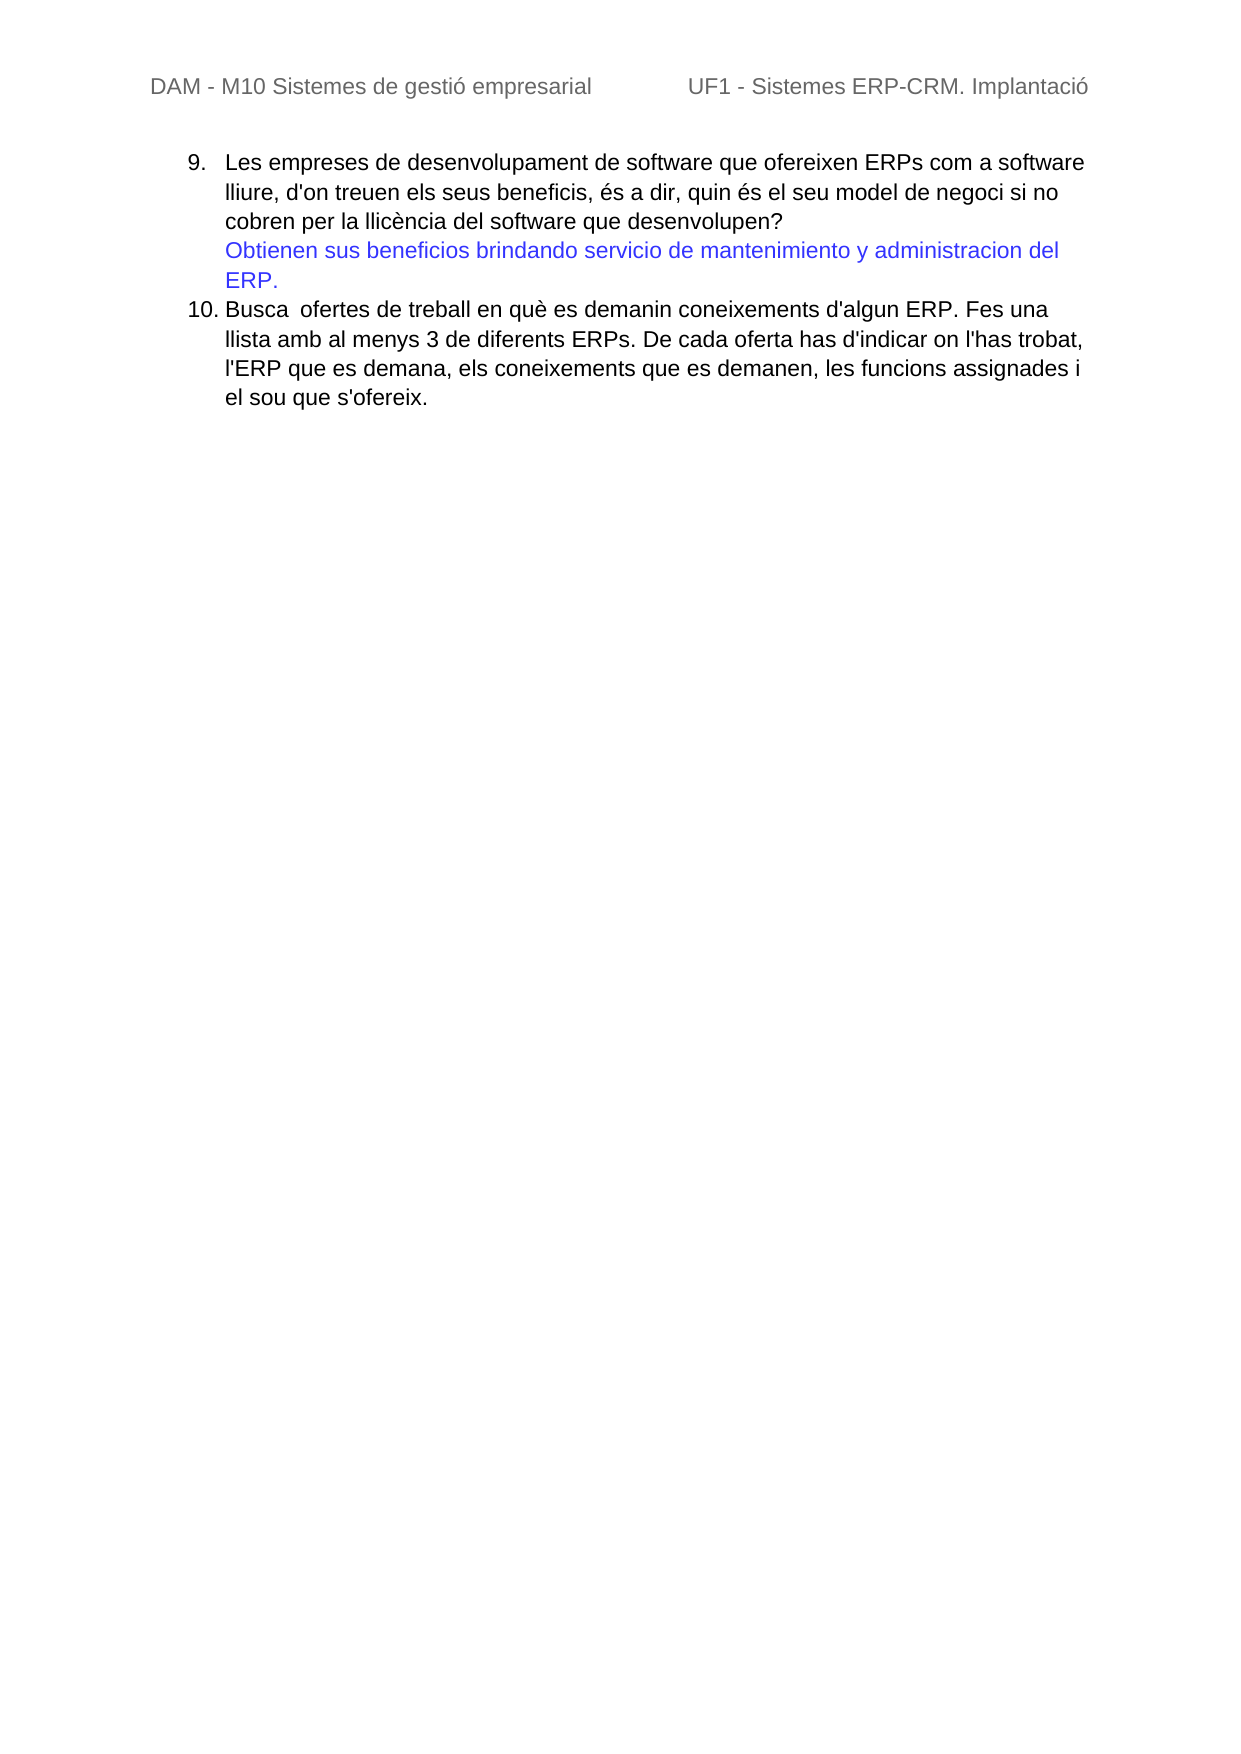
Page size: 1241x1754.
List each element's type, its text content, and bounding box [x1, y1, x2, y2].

list Busca ofertes de treball en què es demanin coneixements d'algun ERP. Fes una llista amb al menys 3 de diferents ERPs. De cada oferta has d'indicar on l'has trobat, l'ERP que es demana, els coneixements que es demanen, les funcions assignades i el sou que s'ofereix. [187, 297, 1091, 411]
list Les empreses de desenvolupament de software que ofereixen ERPs com a software lliure, d'on treuen els seus beneficis, és a dir, quin és el seu model de negoci si no cobren per la llicència del software que desenvolupen? [187, 150, 1091, 234]
text Obtienen sus beneficios brindando servicio de mantenimiento y administracion del ERP. [150, 238, 1091, 293]
